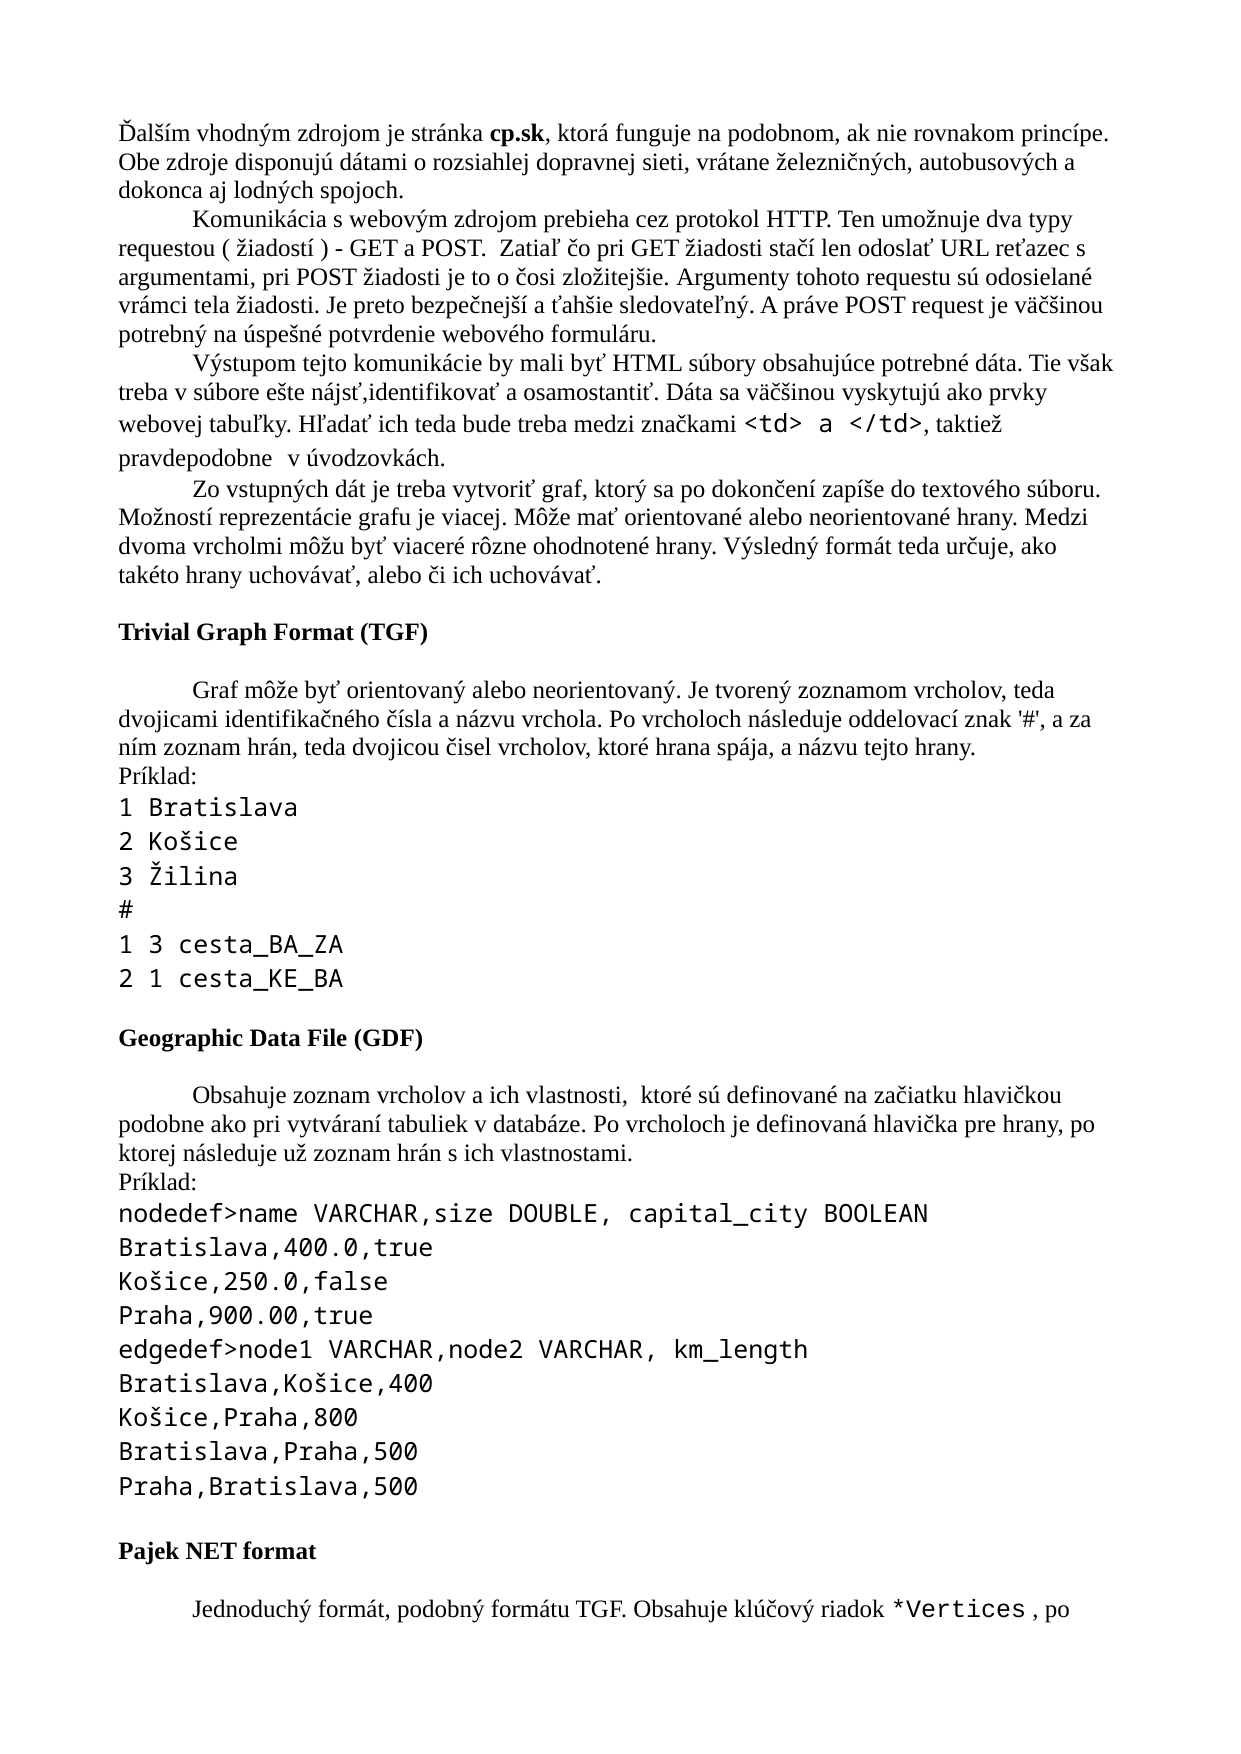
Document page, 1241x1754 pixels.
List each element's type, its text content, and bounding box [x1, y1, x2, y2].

text Ďalším vhodným zdrojom je stránka cp.sk, ktorá funguje na podobnom, ak nie rovnakom princípe. Obe zdroje disponujú dátami o rozsiahlej dopravnej sieti, vrátane železničných, autobusových a dokonca aj lodných spojoch. [118, 118, 1122, 204]
text Praha,900.00,true edgedef>node1 VARCHAR,node2 VARCHAR, km_length Bratislava,Košice,400 Košice,Praha,800 [118, 1298, 1122, 1434]
text 3 Žilina [118, 858, 1122, 892]
text Príklad: [118, 761, 1122, 790]
text Príklad: [118, 1167, 1122, 1196]
text Komunikácia s webovým zdrojom prebieha cez protokol HTTP. Ten umožnuje dva typy requestou ( žiadostí ) - GET a POST. Zatiaľ čo pri GET žiadosti stačí len odoslať URL reťazec s argumentami, pri POST žiadosti je to o čosi zložitejšie. Argumenty tohoto requestu sú odosielané vrámci tela žiadosti. Je preto bezpečnejší a ťahšie sledovateľný. A práve POST request je väčšinou potrebný na úspešné potvrdenie webového formuláru. [118, 204, 1122, 348]
text Jednoduchý formát, podobný formátu TGF. Obsahuje klúčový riadok *Vertices , po [118, 1594, 1122, 1624]
text Pajek NET format [118, 1536, 1122, 1565]
text Graf môže byť orientovaný alebo neorientovaný. Je tvorený zoznamom vrcholov, teda dvojicami identifikačného čísla a názvu vrchola. Po vrcholoch následuje oddelovací znak '#', a za ním zoznam hrán, teda dvojicou čisel vrcholov, ktoré hrana spája, a názvu tejto hrany. [118, 675, 1122, 761]
text Trivial Graph Format (TGF) [118, 617, 1122, 646]
text 1 3 cesta_BA_ZA [118, 926, 1122, 960]
text # [118, 892, 1122, 926]
text Geographic Data File (GDF) [118, 1023, 1122, 1052]
text Zo vstupných dát je treba vytvoriť graf, ktorý sa po dokončení zapíše do textového súboru. Možností reprezentácie grafu je viacej. Môže mať orientované alebo neorientované hrany. Medzi dvoma vrcholmi môžu byť viaceré rôzne ohodnotené hrany. Výsledný formát teda určuje, ako takéto hrany uchovávať, alebo či ich uchovávať. [118, 474, 1122, 589]
text Bratislava,Praha,500 Praha,Bratislava,500 [118, 1434, 1122, 1502]
text Výstupom tejto komunikácie by mali byť HTML súbory obsahujúce potrebné dáta. Tie však treba v súbore ešte nájsť,identifikovať a osamostantiť. Dáta sa väčšinou vyskytujú ako prvky webovej tabuľky. Hľadať ich teda bude treba medzi značkami <td> a </td>, taktiež pravdepodobne v úvodzovkách. [118, 348, 1122, 474]
text 2 1 cesta_KE_BA [118, 960, 1122, 994]
text nodedef>name VARCHAR,size DOUBLE, capital_city BOOLEAN Bratislava,400.0,true Košice,250.0,false [118, 1196, 1122, 1298]
text 1 Bratislava [118, 790, 1122, 824]
text Obsahuje zoznam vrcholov a ich vlastnosti, ktoré sú definované na začiatku hlavičkou podobne ako pri vytváraní tabuliek v databáze. Po vrcholoch je definovaná hlavička pre hrany, po ktorej následuje už zoznam hrán s ich vlastnostami. [118, 1081, 1122, 1167]
text 2 Košice [118, 824, 1122, 858]
